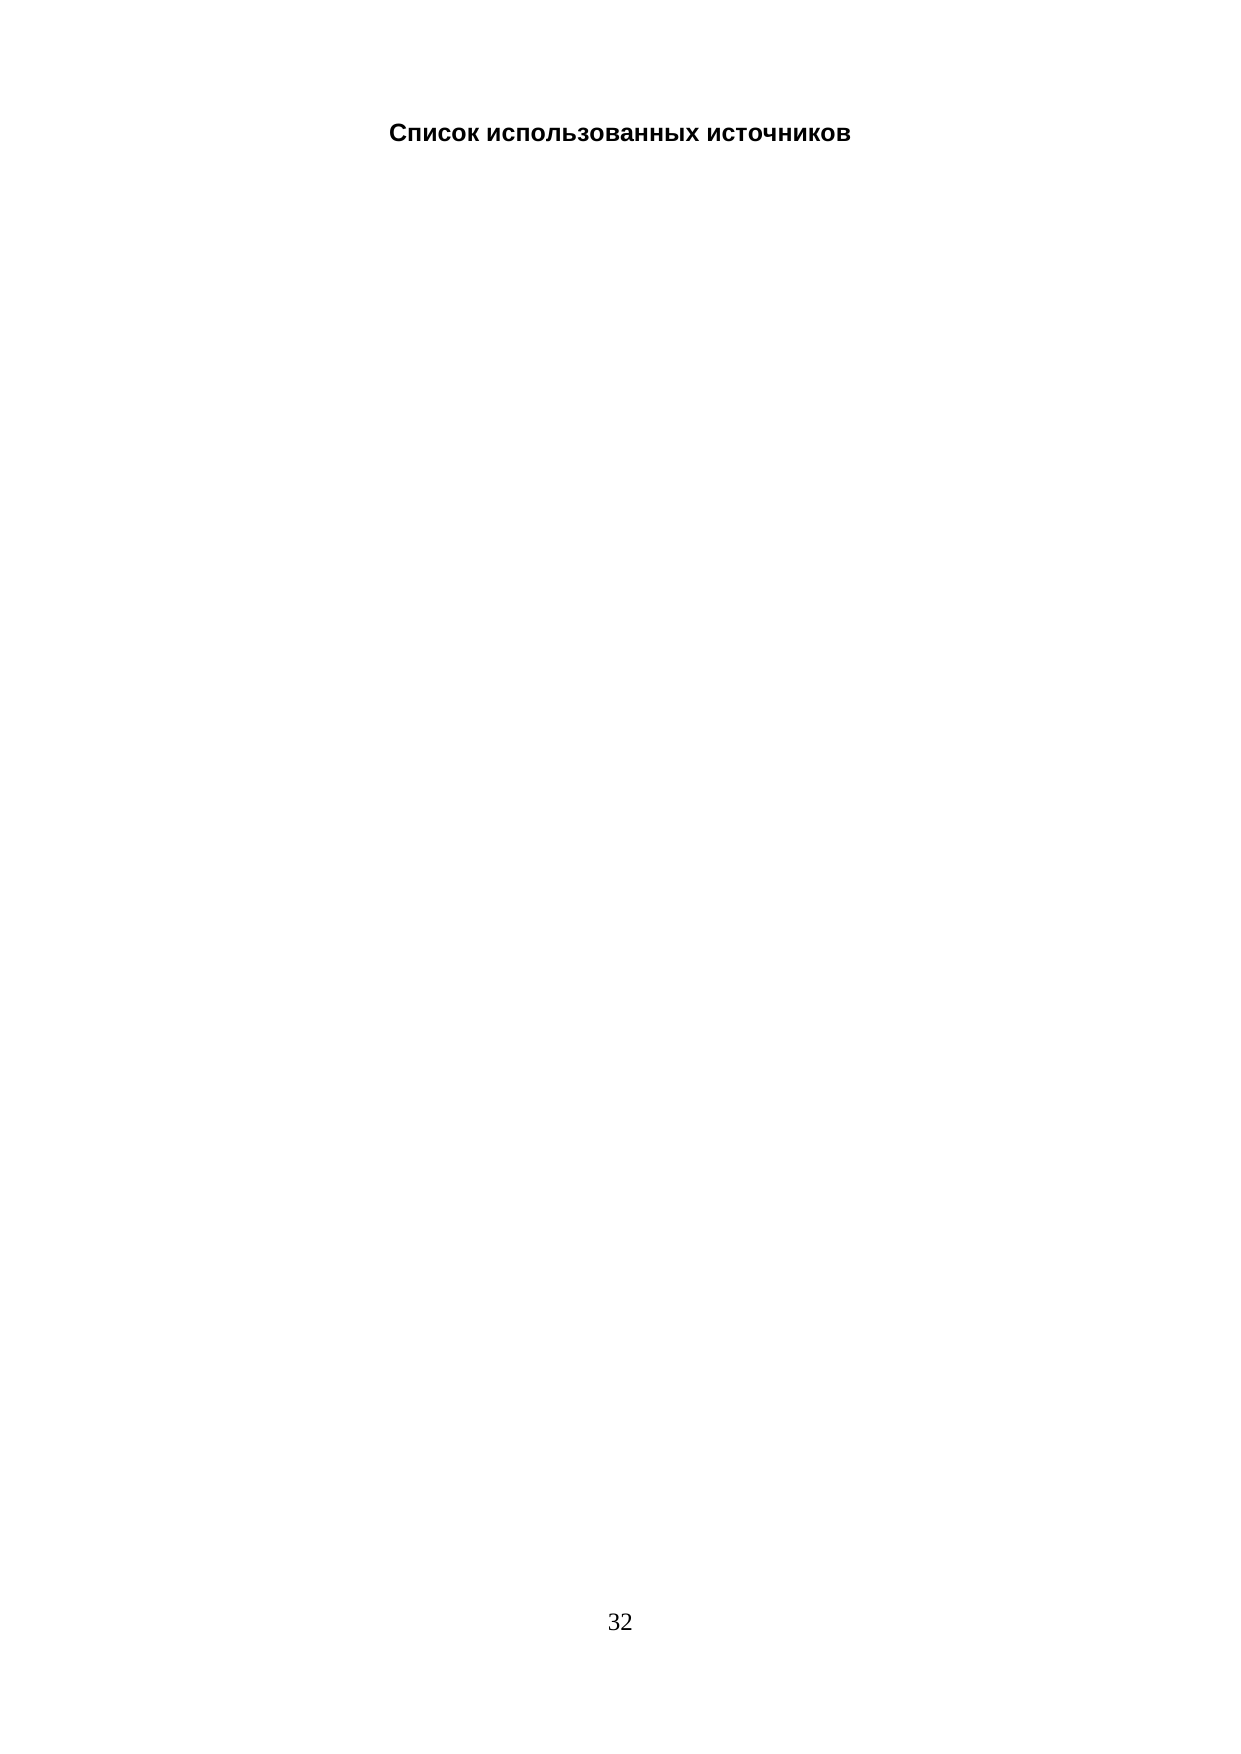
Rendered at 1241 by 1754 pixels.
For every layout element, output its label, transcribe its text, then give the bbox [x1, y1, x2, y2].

text Список использованных источников [118, 118, 1122, 147]
